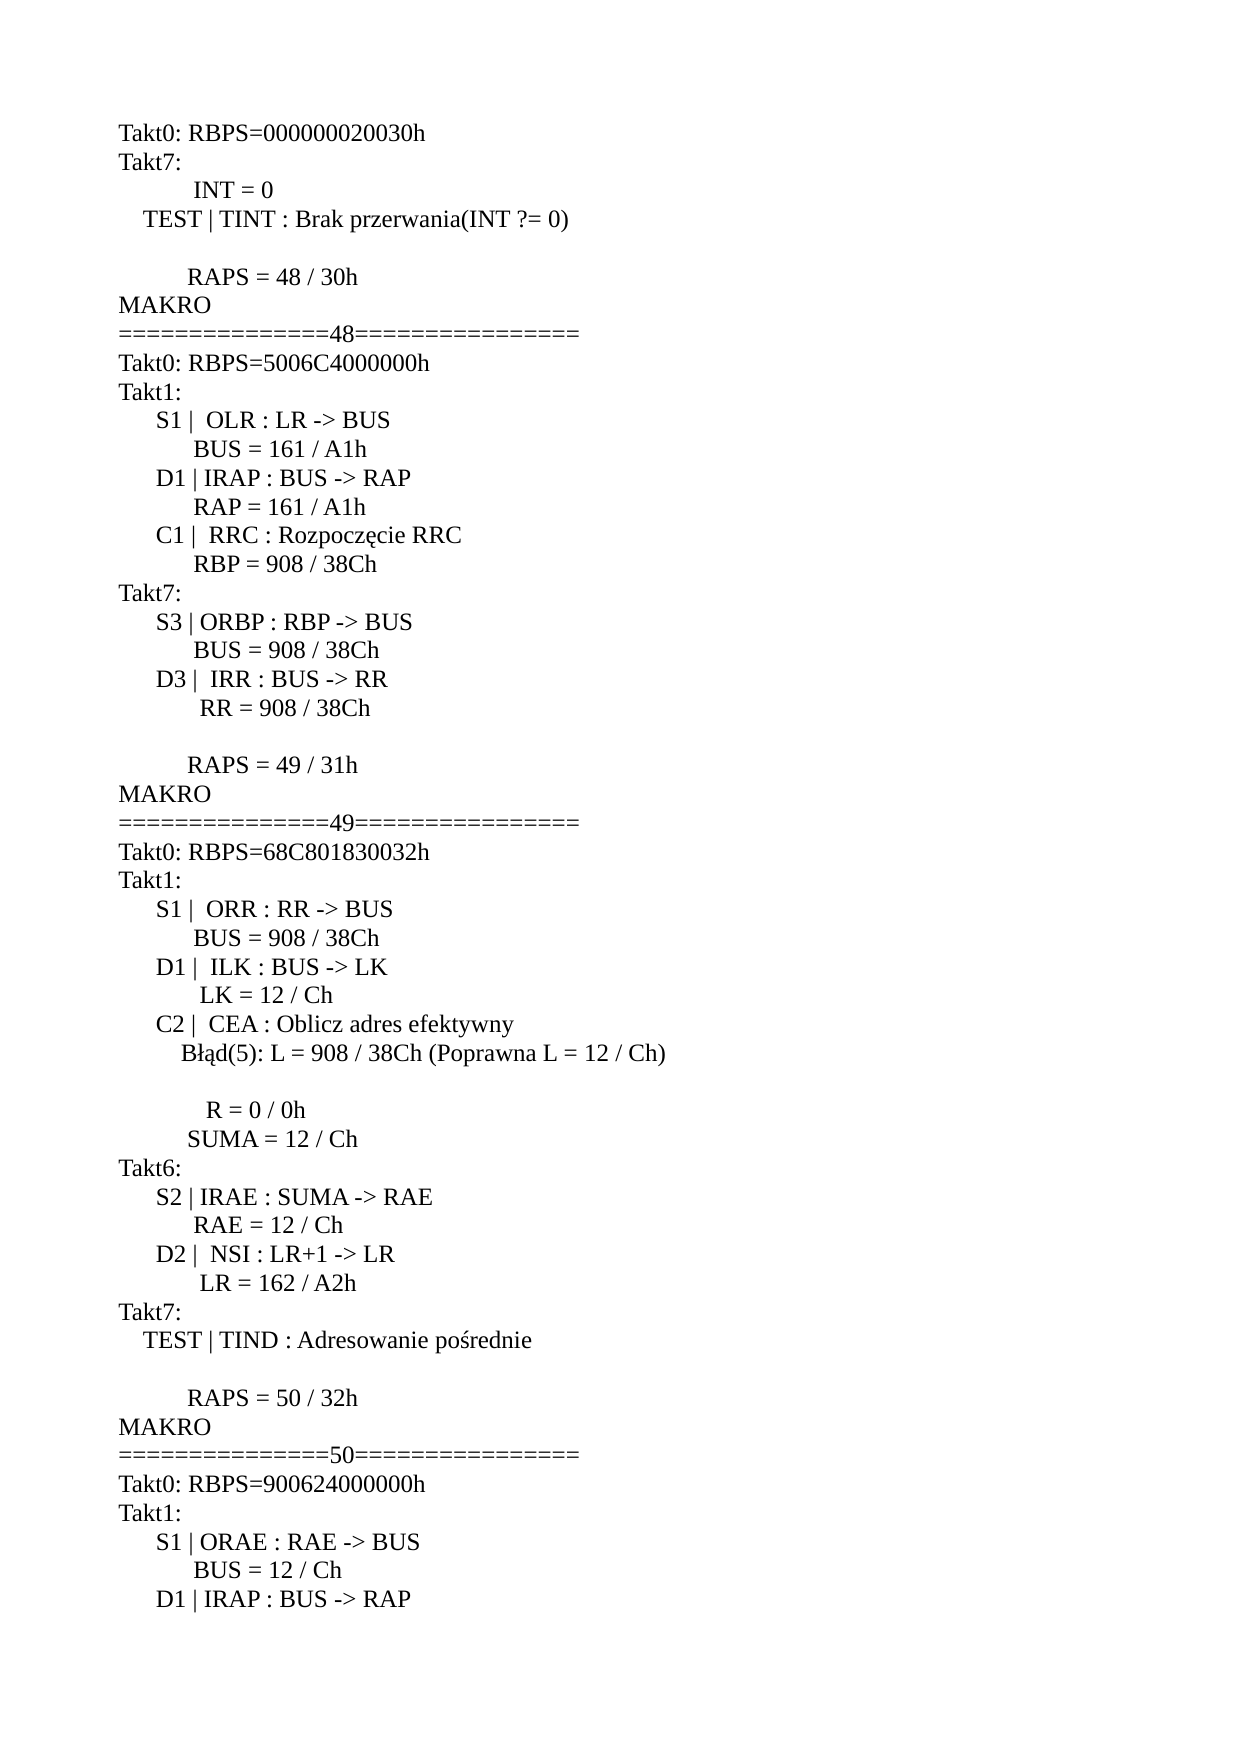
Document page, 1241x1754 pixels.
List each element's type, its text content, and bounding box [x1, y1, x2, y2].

text Błąd(5): L = 908 / 38Ch (Poprawna L = 12 / Ch) [118, 1038, 1122, 1067]
text INT = 0 [118, 176, 1122, 204]
text ===============48================ [118, 319, 1122, 348]
text S1 | OLR : LR -> BUS [118, 406, 1122, 434]
text S1 | ORAE : RAE -> BUS [118, 1527, 1122, 1556]
text MAKRO [118, 291, 1122, 319]
text S3 | ORBP : RBP -> BUS [118, 607, 1122, 636]
text BUS = 908 / 38Ch [118, 923, 1122, 952]
text Takt7: [118, 578, 1122, 607]
text RAE = 12 / Ch [118, 1211, 1122, 1239]
text Takt1: [118, 377, 1122, 406]
text TEST | TINT : Brak przerwania(INT ?= 0) [118, 204, 1122, 233]
text RAPS = 50 / 32h [118, 1383, 1122, 1412]
text LR = 162 / A2h [118, 1268, 1122, 1297]
text TEST | TIND : Adresowanie pośrednie [118, 1326, 1122, 1354]
text SUMA = 12 / Ch [118, 1124, 1122, 1153]
text MAKRO [118, 1412, 1122, 1441]
text D1 | IRAP : BUS -> RAP [118, 463, 1122, 492]
text D1 | IRAP : BUS -> RAP [118, 1584, 1122, 1613]
text RR = 908 / 38Ch [118, 693, 1122, 722]
text S2 | IRAE : SUMA -> RAE [118, 1182, 1122, 1211]
text Takt0: RBPS=5006C4000000h [118, 348, 1122, 377]
text Takt7: [118, 147, 1122, 176]
text S1 | ORR : RR -> BUS [118, 894, 1122, 923]
text BUS = 12 / Ch [118, 1556, 1122, 1584]
text MAKRO [118, 779, 1122, 808]
text Takt6: [118, 1153, 1122, 1182]
text ===============50================ [118, 1441, 1122, 1469]
text Takt1: [118, 866, 1122, 894]
text Takt0: RBPS=900624000000h [118, 1469, 1122, 1498]
text R = 0 / 0h [118, 1096, 1122, 1124]
text RAP = 161 / A1h [118, 492, 1122, 521]
text Takt1: [118, 1498, 1122, 1527]
text D3 | IRR : BUS -> RR [118, 664, 1122, 693]
text LK = 12 / Ch [118, 981, 1122, 1009]
text BUS = 161 / A1h [118, 434, 1122, 463]
text D1 | ILK : BUS -> LK [118, 952, 1122, 981]
text RAPS = 48 / 30h [118, 262, 1122, 291]
text RBP = 908 / 38Ch [118, 549, 1122, 578]
text C2 | CEA : Oblicz adres efektywny [118, 1009, 1122, 1038]
text BUS = 908 / 38Ch [118, 636, 1122, 664]
text D2 | NSI : LR+1 -> LR [118, 1239, 1122, 1268]
text ===============49================ [118, 808, 1122, 837]
text C1 | RRC : Rozpoczęcie RRC [118, 521, 1122, 549]
text Takt7: [118, 1297, 1122, 1326]
text Takt0: RBPS=000000020030h [118, 118, 1122, 147]
text RAPS = 49 / 31h [118, 751, 1122, 779]
text Takt0: RBPS=68C801830032h [118, 837, 1122, 866]
